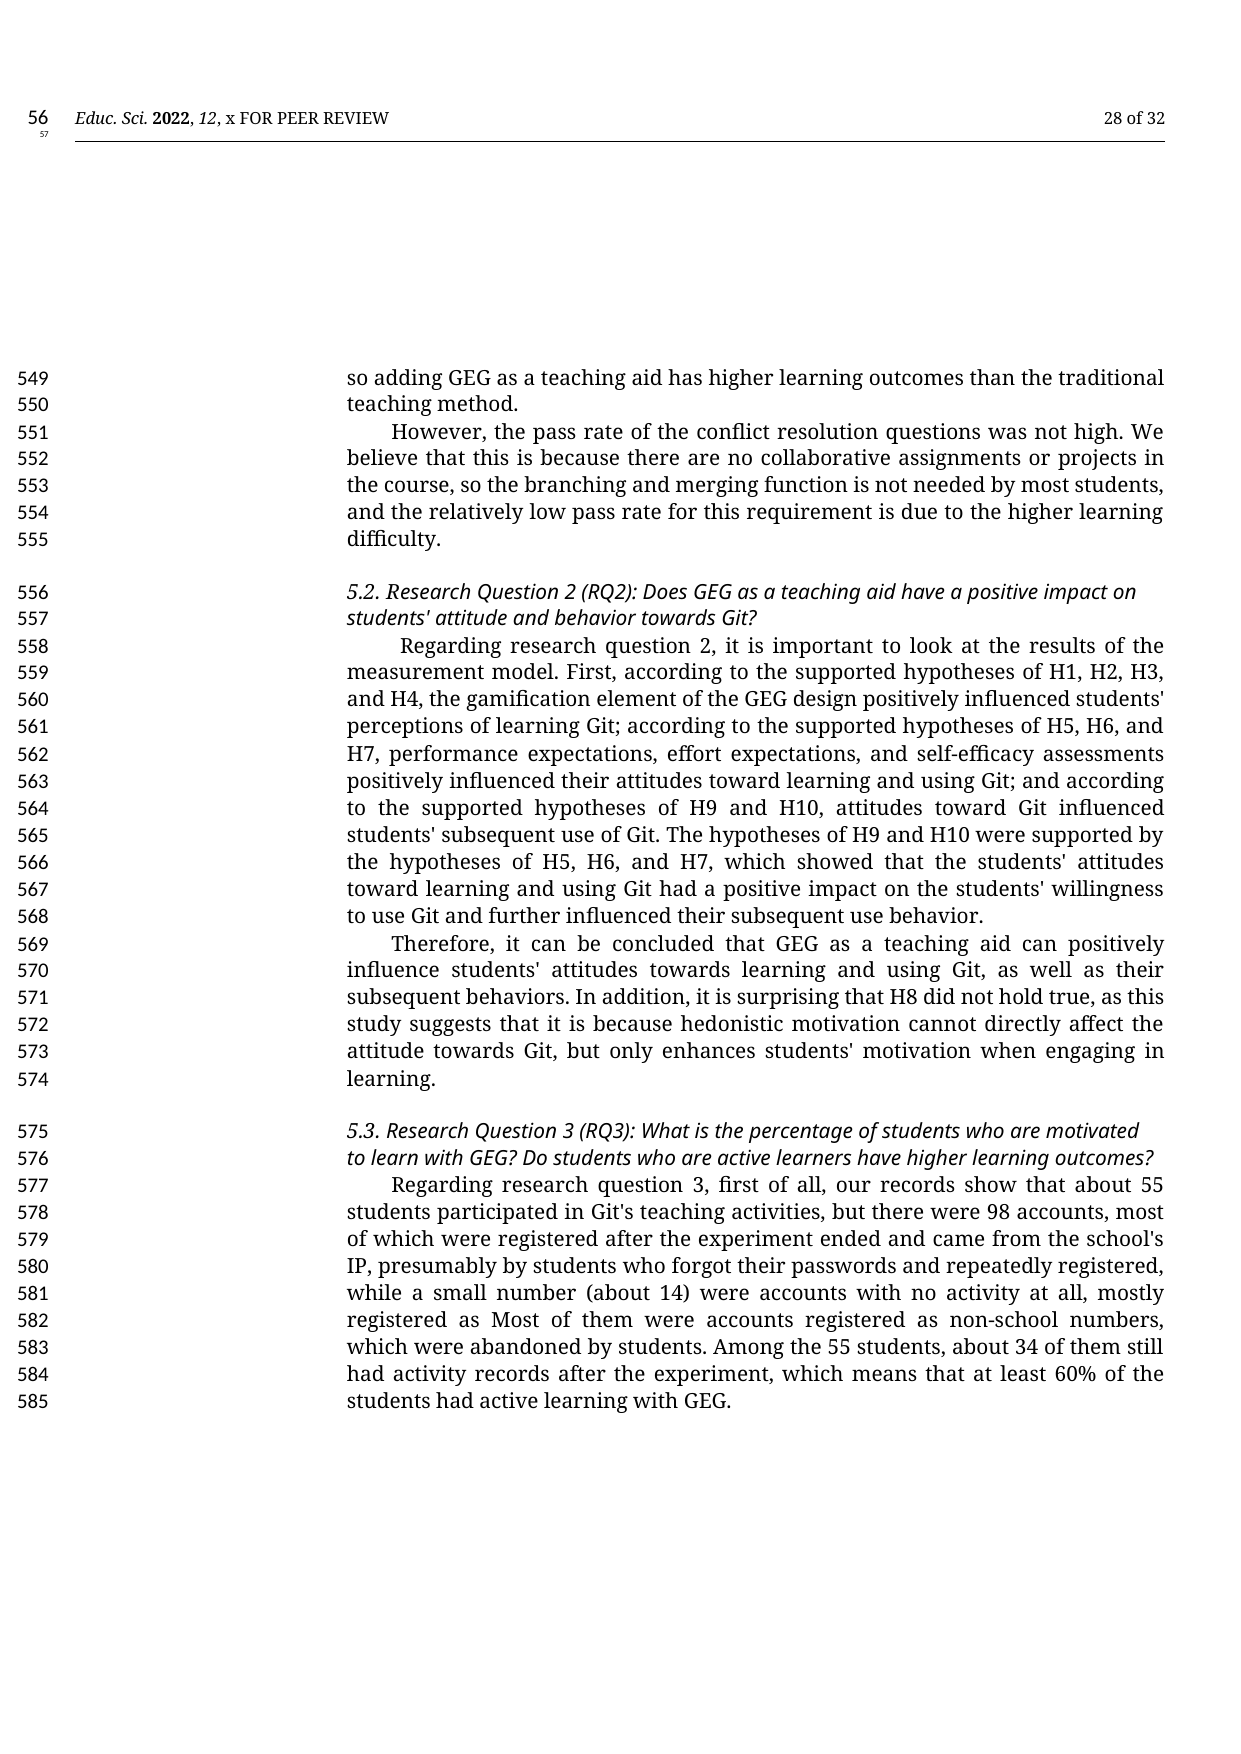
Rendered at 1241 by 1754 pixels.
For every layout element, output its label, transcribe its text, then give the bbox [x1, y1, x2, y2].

text Regarding research question 3, first of all, our records show that about 55 students participated in Git's teaching activities, but there were 98 accounts, most of which were registered after the experiment ended and came from the school's IP, presumably by students who forgot their passwords and repeatedly registered, while a small number (about 14) were accounts with no activity at all, mostly registered as Most of them were accounts registered as non-school numbers, which were abandoned by students. Among the 55 students, about 34 of them still had activity records after the experiment, which means that at least 60% of the students had active learning with GEG. [347, 1171, 1165, 1415]
text However, the pass rate of the conflict resolution questions was not high. We believe that this is because there are no collaborative assignments or projects in the course, so the branching and merging function is not needed by most students, and the relatively low pass rate for this requirement is due to the higher learning difficulty. [347, 417, 1165, 553]
subtitle 5.3. Research Question 3 (RQ3): What is the percentage of students who are motivated to learn with GEG? Do students who are active learners have higher learning outcomes? [347, 1117, 1165, 1171]
text Therefore, it can be concluded that GEG as a teaching aid can positively influence students' attitudes towards learning and using Git, as well as their subsequent behaviors. In addition, it is surprising that H8 did not hold true, as this study suggests that it is because hedonistic motivation cannot directly affect the attitude towards Git, but only enhances students' motivation when engaging in learning. [347, 930, 1165, 1092]
subtitle 5.2. Research Question 2 (RQ2): Does GEG as a teaching aid have a positive impact on students' attitude and behavior towards Git? [347, 578, 1165, 632]
text so adding GEG as a teaching aid has higher learning outcomes than the traditional teaching method. [347, 363, 1165, 417]
text Regarding research question 2, it is important to look at the results of the measurement model. First, according to the supported hypotheses of H1, H2, H3, and H4, the gamification element of the GEG design positively influenced students' perceptions of learning Git; according to the supported hypotheses of H5, H6, and H7, performance expectations, effort expectations, and self-efficacy assessments positively influenced their attitudes toward learning and using Git; and according to the supported hypotheses of H9 and H10, attitudes toward Git influenced students' subsequent use of Git. The hypotheses of H9 and H10 were supported by the hypotheses of H5, H6, and H7, which showed that the students' attitudes toward learning and using Git had a positive impact on the students' willingness to use Git and further influenced their subsequent use behavior. [347, 632, 1165, 930]
